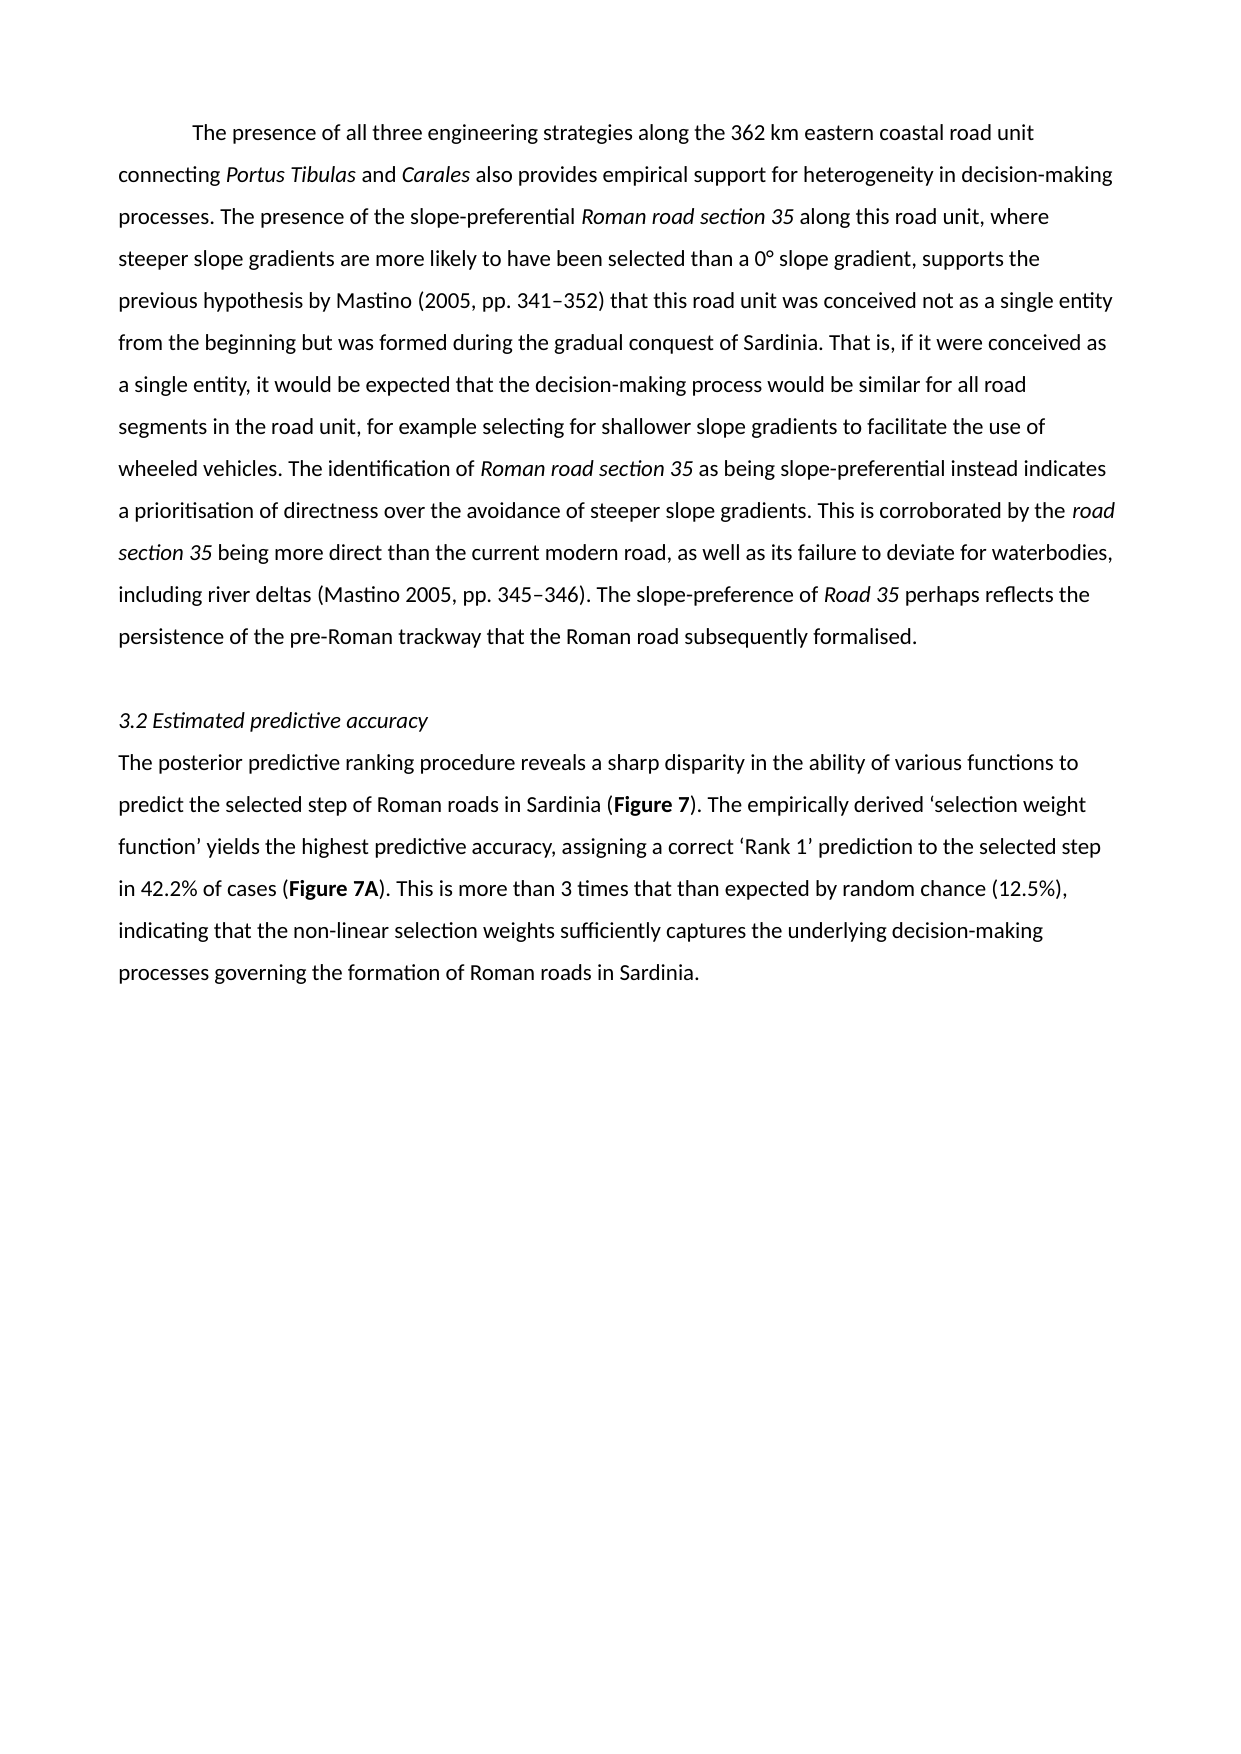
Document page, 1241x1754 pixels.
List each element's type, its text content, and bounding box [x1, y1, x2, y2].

text The presence of all three engineering strategies along the 362 km eastern coastal road unit connecting Portus Tibulas and Carales also provides empirical support for heterogeneity in decision-making processes. The presence of the slope-preferential Roman road section 35 along this road unit, where steeper slope gradients are more likely to have been selected than a 0° slope gradient, supports the previous hypothesis by Mastino (2005, pp. 341–352) that this road unit was conceived not as a single entity from the beginning but was formed during the gradual conquest of Sardinia. That is, if it were conceived as a single entity, it would be expected that the decision-making process would be similar for all road segments in the road unit, for example selecting for shallower slope gradients to facilitate the use of wheeled vehicles. The identification of Roman road section 35 as being slope-preferential instead indicates a prioritisation of directness over the avoidance of steeper slope gradients. This is corroborated by the road section 35 being more direct than the current modern road, as well as its failure to deviate for waterbodies, including river deltas (Mastino 2005, pp. 345–346). The slope-preference of Road 35 perhaps reflects the persistence of the pre-Roman trackway that the Roman road subsequently formalised. [118, 118, 1122, 650]
text The posterior predictive ranking procedure reveals a sharp disparity in the ability of various functions to predict the selected step of Roman roads in Sardinia (Figure 7). The empirically derived ‘selection weight function’ yields the highest predictive accuracy, assigning a correct ‘Rank 1’ prediction to the selected step in 42.2% of cases (Figure 7A). This is more than 3 times that than expected by random chance (12.5%), indicating that the non-linear selection weights sufficiently captures the underlying decision-making processes governing the formation of Roman roads in Sardinia. [118, 748, 1122, 986]
text 3.2 Estimated predictive accuracy [118, 706, 1122, 734]
